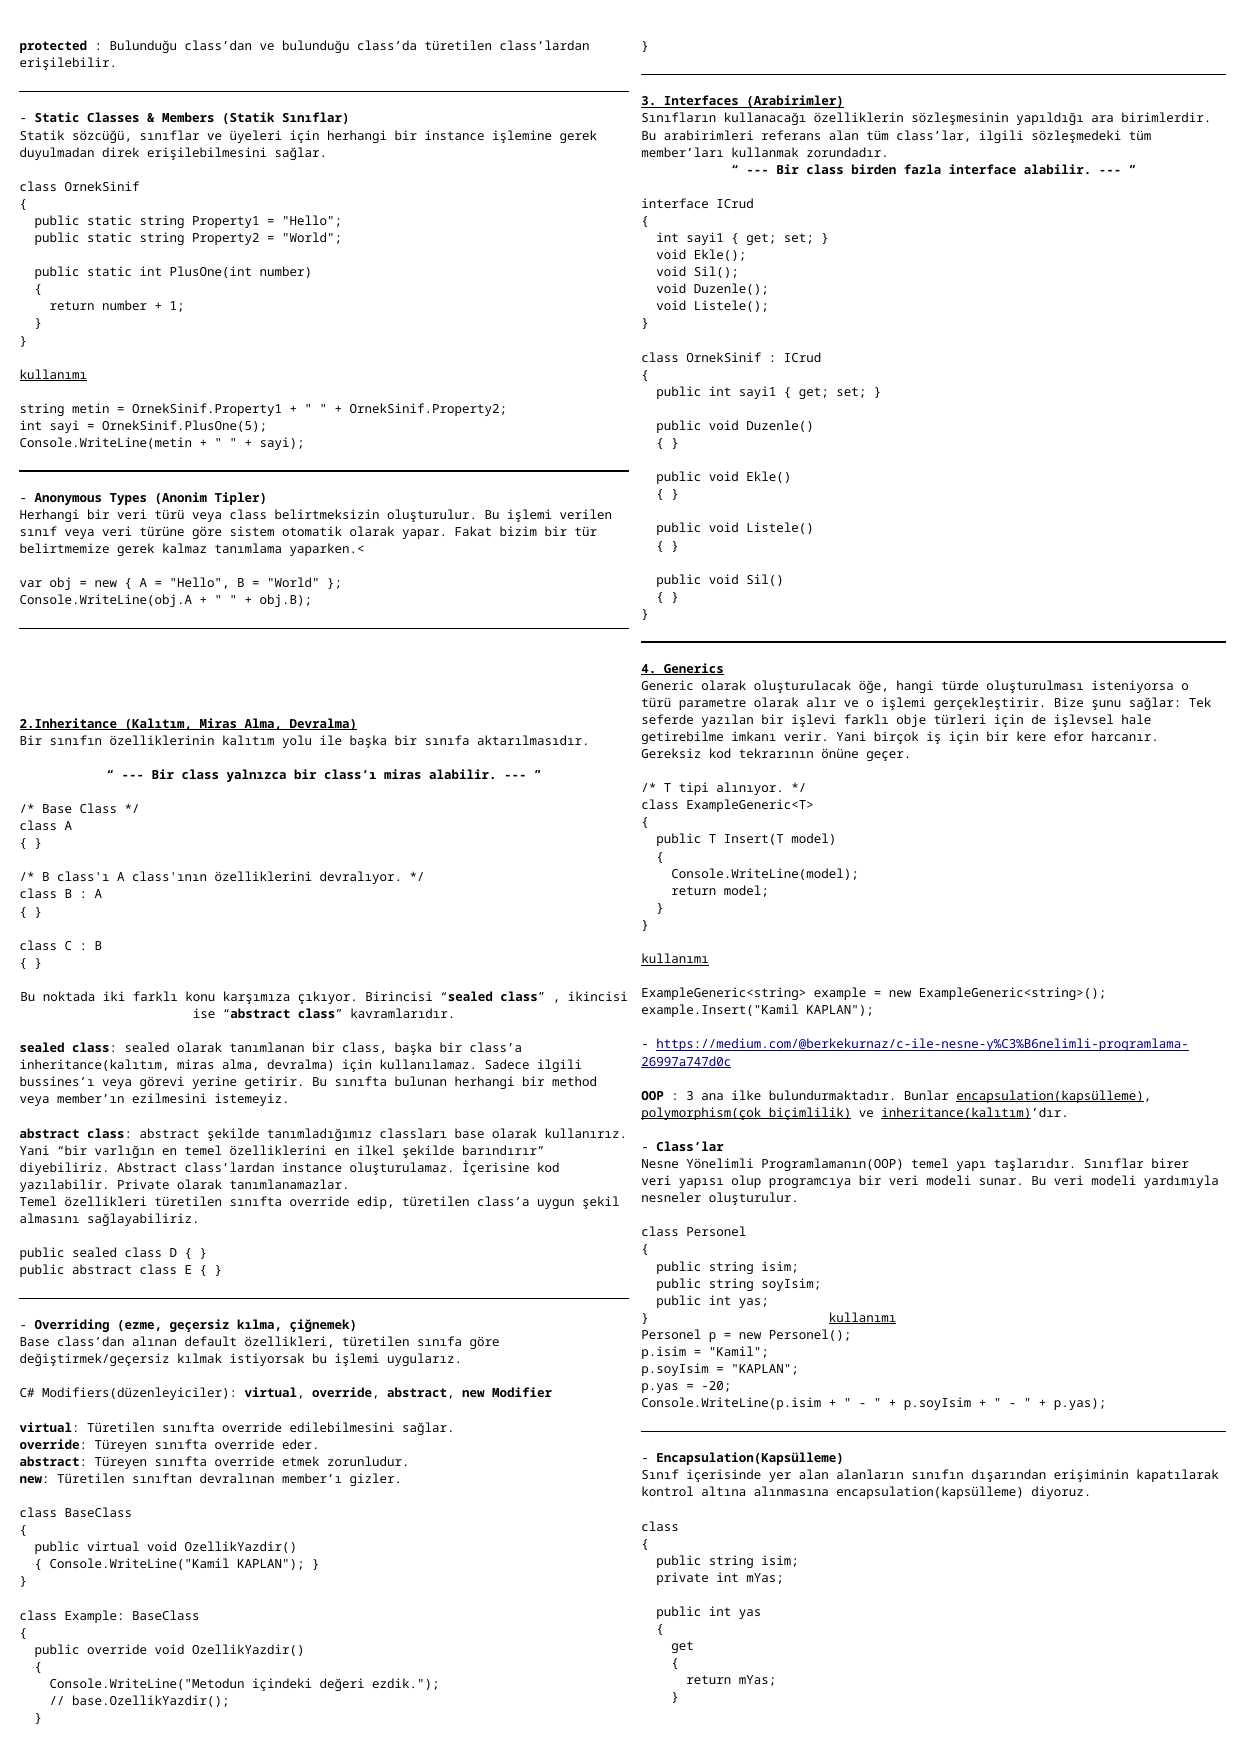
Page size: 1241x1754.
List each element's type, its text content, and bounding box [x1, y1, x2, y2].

text } [641, 916, 1226, 933]
text Nesne Yönelimli Programlamanın(OOP) temel yapı taşlarıdır. Sınıflar birer veri yapısı olup programcıya bir veri modeli sunar. Bu veri modeli yardımıyla nesneler oluşturulur. [641, 1155, 1226, 1206]
text { [641, 212, 1226, 229]
text int sayi = OrnekSinif.PlusOne(5); [19, 417, 629, 434]
text public abstract class E { } [19, 1261, 629, 1278]
text /* Base Class */ [19, 800, 629, 817]
text public int yas [641, 1603, 1226, 1620]
text } [641, 37, 1226, 54]
text { Console.WriteLine("Kamil KAPLAN"); } [19, 1555, 629, 1572]
text Statik sözcüğü, sınıflar ve üyeleri için herhangi bir instance işlemine gerek duyulmadan direk erişilebilmesini sağlar. [19, 127, 629, 161]
text kullanımı [19, 366, 629, 383]
text public string soyIsim; [641, 1275, 1226, 1292]
text { [641, 1654, 1226, 1671]
text } [641, 314, 1226, 332]
text { [641, 848, 1226, 865]
text - https://medium.com/@berkekurnaz/c-ile-nesne-y%C3%B6nelimli-programlama-26997a747d0c [641, 1036, 1226, 1070]
text { } [19, 954, 629, 971]
text Console.WriteLine(metin + " " + sayi); [19, 434, 629, 451]
text ExampleGeneric<string> example = new ExampleGeneric<string>(); [641, 984, 1226, 1001]
text Sınıf içerisinde yer alan alanların sınıfın dışarından erişiminin kapatılarak kontrol altına alınmasına encapsulation(kapsülleme) diyoruz. [641, 1466, 1226, 1501]
text { [641, 366, 1226, 383]
text { [19, 280, 629, 297]
text “ --- Bir class birden fazla interface alabilir. --- ” [641, 161, 1226, 178]
text int sayi1 { get; set; } [641, 229, 1226, 246]
text class Personel [641, 1223, 1226, 1241]
text { [641, 1620, 1226, 1637]
text { [641, 1241, 1226, 1258]
text class [641, 1518, 1226, 1535]
text p.yas = -20; [641, 1377, 1226, 1394]
text void Listele(); [641, 297, 1226, 314]
text { } [641, 537, 1226, 554]
text { [19, 1658, 629, 1675]
text class BaseClass [19, 1504, 629, 1521]
text // base.OzellikYazdir(); [19, 1692, 629, 1709]
text class A [19, 817, 629, 834]
text class OrnekSinif : ICrud [641, 349, 1226, 366]
text protected : Bulunduğu class’dan ve bulunduğu class’da türetilen class’lardan erişilebilir. [19, 37, 629, 72]
text virtual: Türetilen sınıfta override edilebilmesini sağlar. [19, 1419, 629, 1436]
text private int mYas; [641, 1569, 1226, 1586]
text } [641, 605, 1226, 622]
text } kullanımı [641, 1309, 1226, 1326]
text void Duzenle(); [641, 280, 1226, 297]
text { } [641, 588, 1226, 605]
text void Ekle(); [641, 246, 1226, 263]
text } [641, 899, 1226, 916]
text { [19, 195, 629, 212]
text public override void OzellikYazdir() [19, 1641, 629, 1658]
text 4. Generics [641, 660, 1226, 677]
text Console.WriteLine(obj.A + " " + obj.B); [19, 591, 629, 608]
text Base class’dan alınan default özellikleri, türetilen sınıfa göre değiştirmek/geçersiz kılmak istiyorsak bu işlemi uygularız. [19, 1333, 629, 1367]
text OOP : 3 ana ilke bulundurmaktadır. Bunlar encapsulation(kapsülleme), polymorphism(çok biçimlilik) ve inheritance(kalıtım)’dır. [641, 1087, 1226, 1121]
text Bir sınıfın özelliklerinin kalıtım yolu ile başka bir sınıfa aktarılmasıdır. [19, 732, 629, 749]
text public static string Property1 = "Hello"; [19, 212, 629, 229]
text public void Duzenle() [641, 417, 1226, 434]
text Herhangi bir veri türü veya class belirtmeksizin oluşturulur. Bu işlemi verilen sınıf veya veri türüne göre sistem otomatik olarak yapar. Fakat bizim bir tür belirtmemize gerek kalmaz tanımlama yaparken.< [19, 506, 629, 557]
text public static int PlusOne(int number) [19, 263, 629, 280]
text interface ICrud [641, 195, 1226, 212]
text p.isim = "Kamil"; [641, 1343, 1226, 1360]
text kullanımı [641, 950, 1226, 967]
text abstract class: abstract şekilde tanımladığımız classları base olarak kullanırız. Yani “bir varlığın en temel özelliklerini en ilkel şekilde barındırır” diyebiliriz. Abstract class’lardan instance oluşturulamaz. İçerisine kod yazılabilir. Private olarak tanımlanamazlar. [19, 1125, 629, 1193]
text /* T tipi alınıyor. */ [641, 779, 1226, 796]
text } [19, 1572, 629, 1589]
text public T Insert(T model) [641, 831, 1226, 848]
text 2.Inheritance (Kalıtım, Miras Alma, Devralma) [19, 715, 629, 732]
text { [19, 1521, 629, 1538]
text class ExampleGeneric<T> [641, 796, 1226, 813]
text class Example: BaseClass [19, 1607, 629, 1624]
text Bu noktada iki farklı konu karşımıza çıkıyor. Birincisi “sealed class” , ikincisi ise “abstract class” kavramlarıdır. [19, 988, 629, 1022]
text } [641, 1688, 1226, 1706]
text override: Türeyen sınıfta override eder. [19, 1436, 629, 1453]
text { [641, 813, 1226, 831]
text class OrnekSinif [19, 178, 629, 195]
text { [19, 1624, 629, 1641]
text public int sayi1 { get; set; } [641, 383, 1226, 400]
text C# Modifiers(düzenleyiciler): virtual, override, abstract, new Modifier [19, 1384, 629, 1402]
text { } [19, 903, 629, 920]
text { } [641, 485, 1226, 502]
text public void Listele() [641, 519, 1226, 537]
text - Overriding (ezme, geçersiz kılma, çiğnemek) [19, 1316, 629, 1333]
text } [19, 314, 629, 332]
text sealed class: sealed olarak tanımlanan bir class, başka bir class’a inheritance(kalıtım, miras alma, devralma) için kullanılamaz. Sadece ilgili bussines’ı veya görevi yerine getirir. Bu sınıfta bulunan herhangi bir method veya member’ın ezilmesini istemeyiz. [19, 1039, 629, 1108]
text string metin = OrnekSinif.Property1 + " " + OrnekSinif.Property2; [19, 400, 629, 417]
text return number + 1; [19, 297, 629, 314]
text public string isim; [641, 1552, 1226, 1569]
text { } [641, 434, 1226, 451]
text /* B class'ı A class'ının özelliklerini devralıyor. */ [19, 868, 629, 886]
text { [641, 1535, 1226, 1552]
text public sealed class D { } [19, 1244, 629, 1261]
text public void Sil() [641, 571, 1226, 588]
text - Anonymous Types (Anonim Tipler) [19, 489, 629, 506]
text Sınıfların kullanacağı özelliklerin sözleşmesinin yapıldığı ara birimlerdir. Bu arabirimleri referans alan tüm class’lar, ilgili sözleşmedeki tüm member’ları kullanmak zorundadır. [641, 109, 1226, 161]
text return mYas; [641, 1671, 1226, 1688]
text public void Ekle() [641, 468, 1226, 485]
text Generic olarak oluşturulacak öğe, hangi türde oluşturulması isteniyorsa o türü parametre olarak alır ve o işlemi gerçekleştirir. Bize şunu sağlar: Tek seferde yazılan bir işlevi farklı obje türleri için de işlevsel hale getirebilme imkanı verir. Yani birçok iş için bir kere efor harcanır. Gereksiz kod tekrarının önüne geçer. [641, 677, 1226, 762]
text public static string Property2 = "World"; [19, 229, 629, 246]
text public virtual void OzellikYazdir() [19, 1538, 629, 1555]
text Console.WriteLine(p.isim + " - " + p.soyIsim + " - " + p.yas); [641, 1394, 1226, 1411]
text class C : B [19, 937, 629, 954]
text - Static Classes & Members (Statik Sınıflar) [19, 109, 629, 127]
text return model; [641, 882, 1226, 899]
text Console.WriteLine("Metodun içindeki değeri ezdik."); [19, 1675, 629, 1692]
text p.soyIsim = "KAPLAN"; [641, 1360, 1226, 1377]
text example.Insert("Kamil KAPLAN"); [641, 1001, 1226, 1018]
text Personel p = new Personel(); [641, 1326, 1226, 1343]
text class B : A [19, 886, 629, 903]
text { } [19, 834, 629, 851]
text 3. Interfaces (Arabirimler) [641, 92, 1226, 109]
text “ --- Bir class yalnızca bir class’ı miras alabilir. --- ” [19, 766, 629, 783]
text public string isim; [641, 1258, 1226, 1275]
text Console.WriteLine(model); [641, 865, 1226, 882]
text public int yas; [641, 1292, 1226, 1309]
text void Sil(); [641, 263, 1226, 280]
text Temel özellikleri türetilen sınıfta override edip, türetilen class’a uygun şekil almasını sağlayabiliriz. [19, 1193, 629, 1227]
text } [19, 332, 629, 349]
text new: Türetilen sınıftan devralınan member’ı gizler. [19, 1470, 629, 1487]
text get [641, 1637, 1226, 1654]
text var obj = new { A = "Hello", B = "World" }; [19, 574, 629, 591]
text - Encapsulation(Kapsülleme) [641, 1449, 1226, 1466]
text abstract: Türeyen sınıfta override etmek zorunludur. [19, 1453, 629, 1470]
text } [19, 1709, 629, 1726]
text - Class’lar [641, 1138, 1226, 1155]
